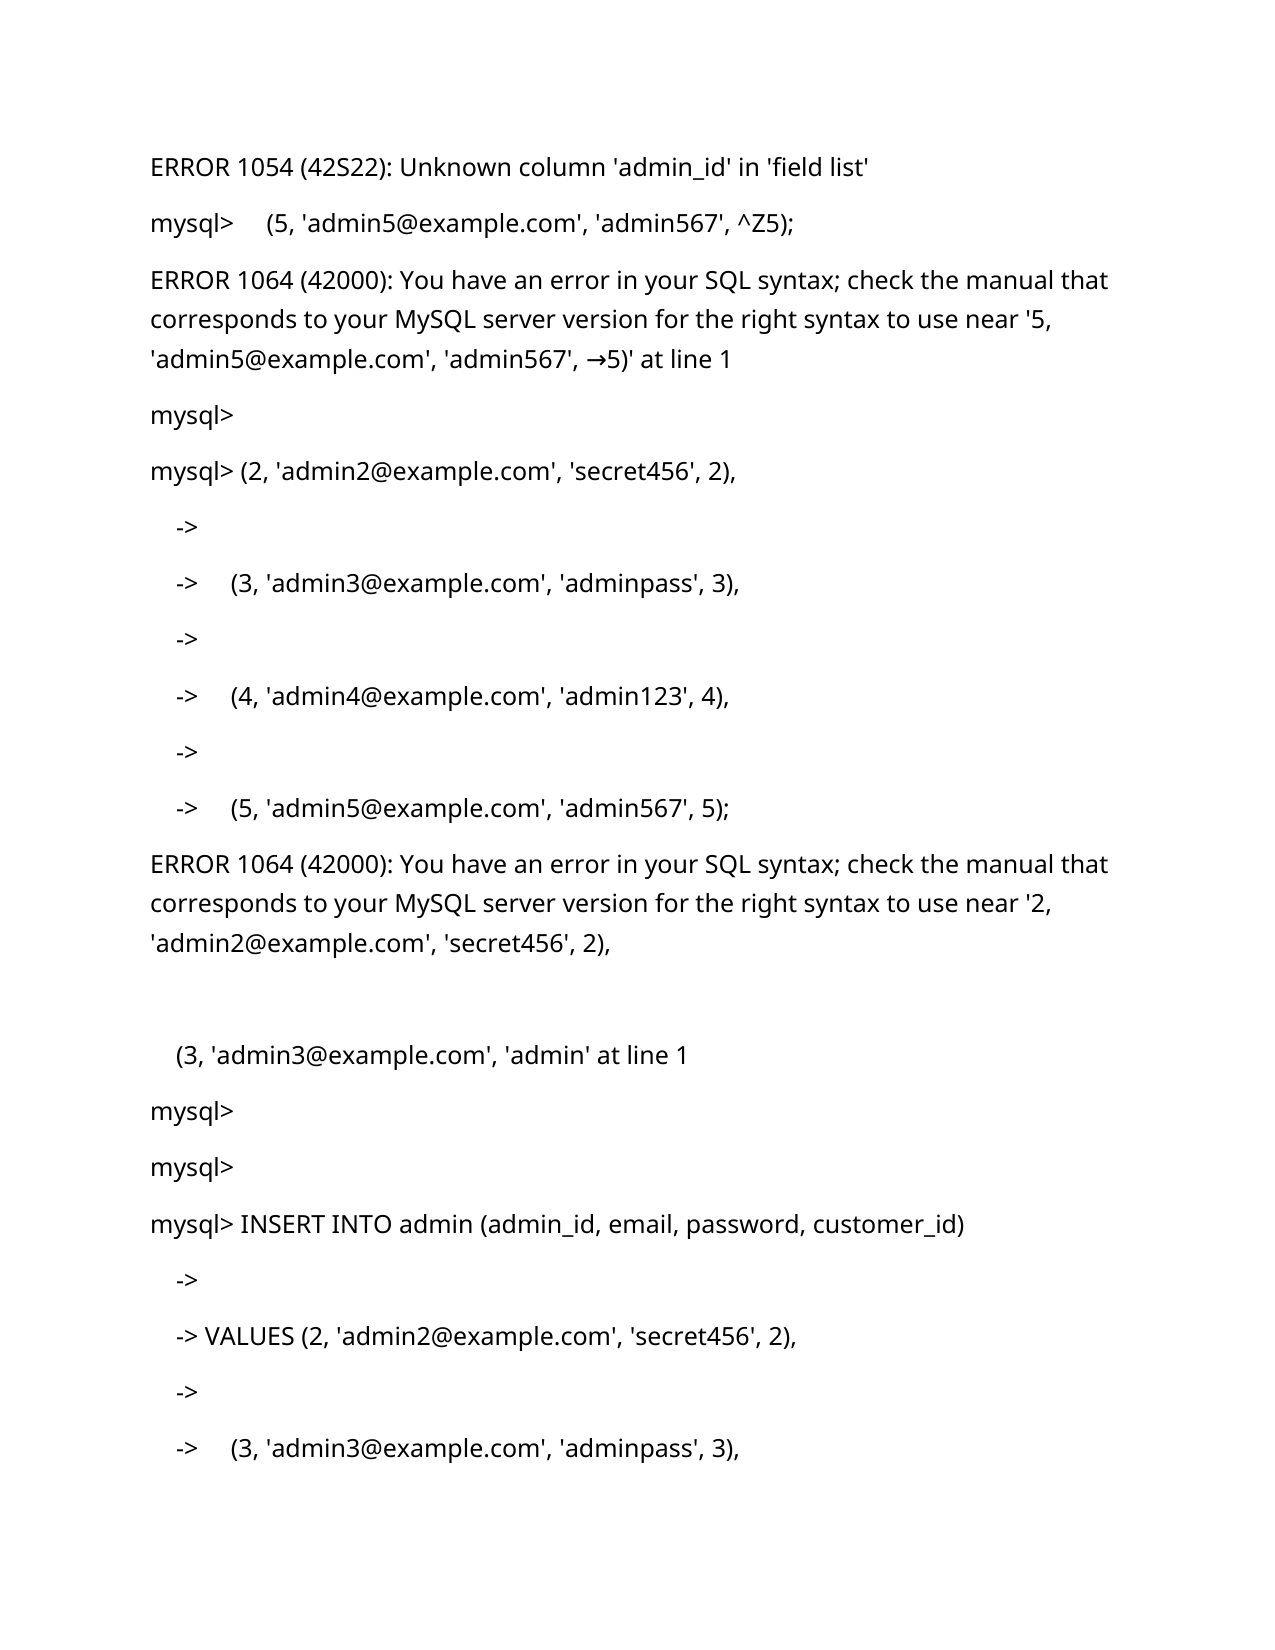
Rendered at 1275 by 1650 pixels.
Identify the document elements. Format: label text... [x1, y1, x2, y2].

text mysql> (5, 'admin5@example.com', 'admin567', ^Z5); [150, 206, 1125, 240]
text mysql> INSERT INTO admin (admin_id, email, password, customer_id) [150, 1206, 1125, 1240]
text -> (3, 'admin3@example.com', 'adminpass', 3), [150, 1431, 1125, 1465]
text -> [150, 510, 1125, 544]
text mysql> [150, 1150, 1125, 1184]
text -> (5, 'admin5@example.com', 'admin567', 5); [150, 790, 1125, 824]
text -> [150, 1375, 1125, 1409]
text (3, 'admin3@example.com', 'admin' at line 1 [150, 1038, 1125, 1072]
text -> (3, 'admin3@example.com', 'adminpass', 3), [150, 566, 1125, 600]
text -> [150, 1262, 1125, 1296]
text mysql> [150, 397, 1125, 431]
text mysql> [150, 1094, 1125, 1128]
text -> VALUES (2, 'admin2@example.com', 'secret456', 2), [150, 1318, 1125, 1353]
text ERROR 1064 (42000): You have an error in your SQL syntax; check the manual that corresponds to your MySQL server version for the right syntax to use near '5, 'admin5@example.com', 'admin567', →5)' at line 1 [150, 262, 1125, 375]
text -> [150, 622, 1125, 656]
text ERROR 1054 (42S22): Unknown column 'admin_id' in 'field list' [150, 150, 1125, 184]
text -> (4, 'admin4@example.com', 'admin123', 4), [150, 678, 1125, 712]
text ERROR 1064 (42000): You have an error in your SQL syntax; check the manual that corresponds to your MySQL server version for the right syntax to use near '2, 'admin2@example.com', 'secret456', 2), [150, 847, 1125, 959]
text mysql> (2, 'admin2@example.com', 'secret456', 2), [150, 453, 1125, 488]
text -> [150, 734, 1125, 768]
